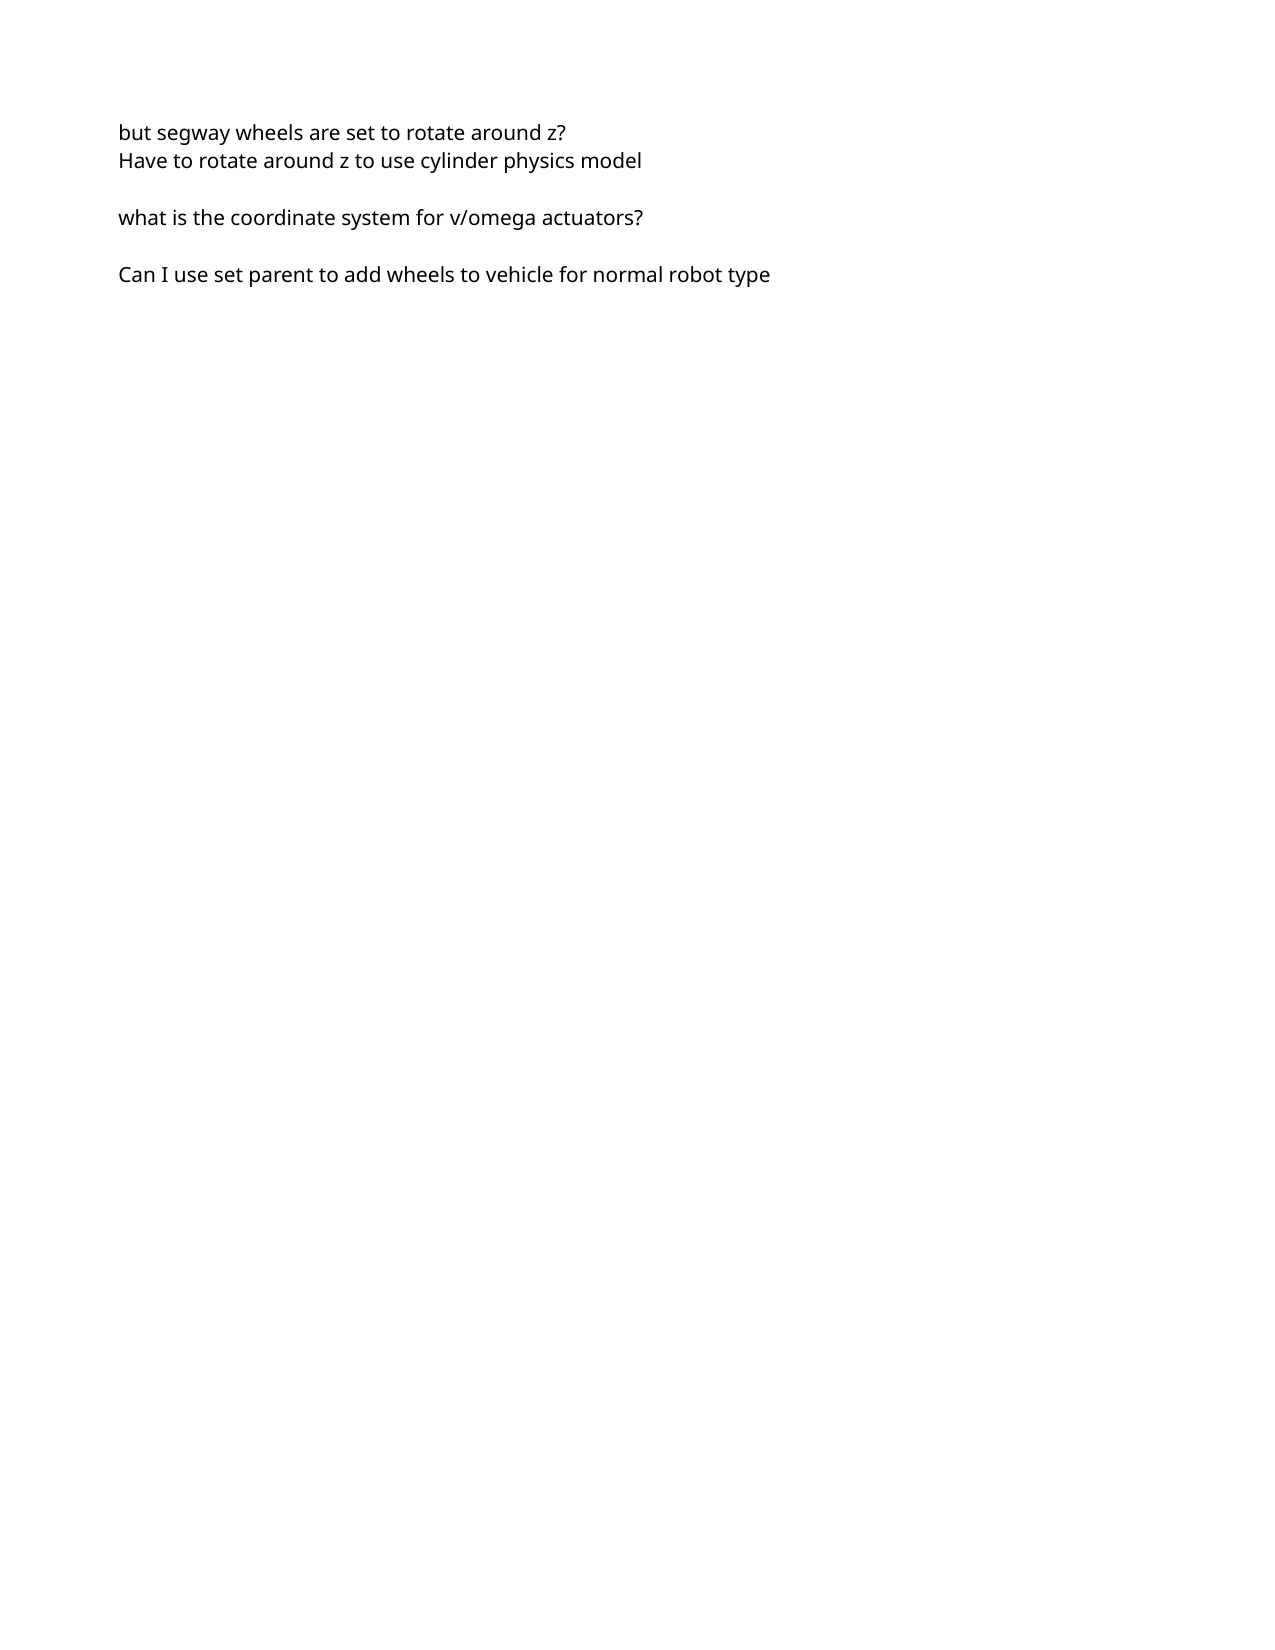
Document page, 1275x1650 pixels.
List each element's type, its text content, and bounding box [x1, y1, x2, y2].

text Can I use set parent to add wheels to vehicle for normal robot type [118, 260, 1157, 289]
text but segway wheels are set to rotate around z? [118, 118, 1157, 147]
text Have to rotate around z to use cylinder physics model [118, 147, 1157, 175]
text what is the coordinate system for v/omega actuators? [118, 203, 1157, 232]
